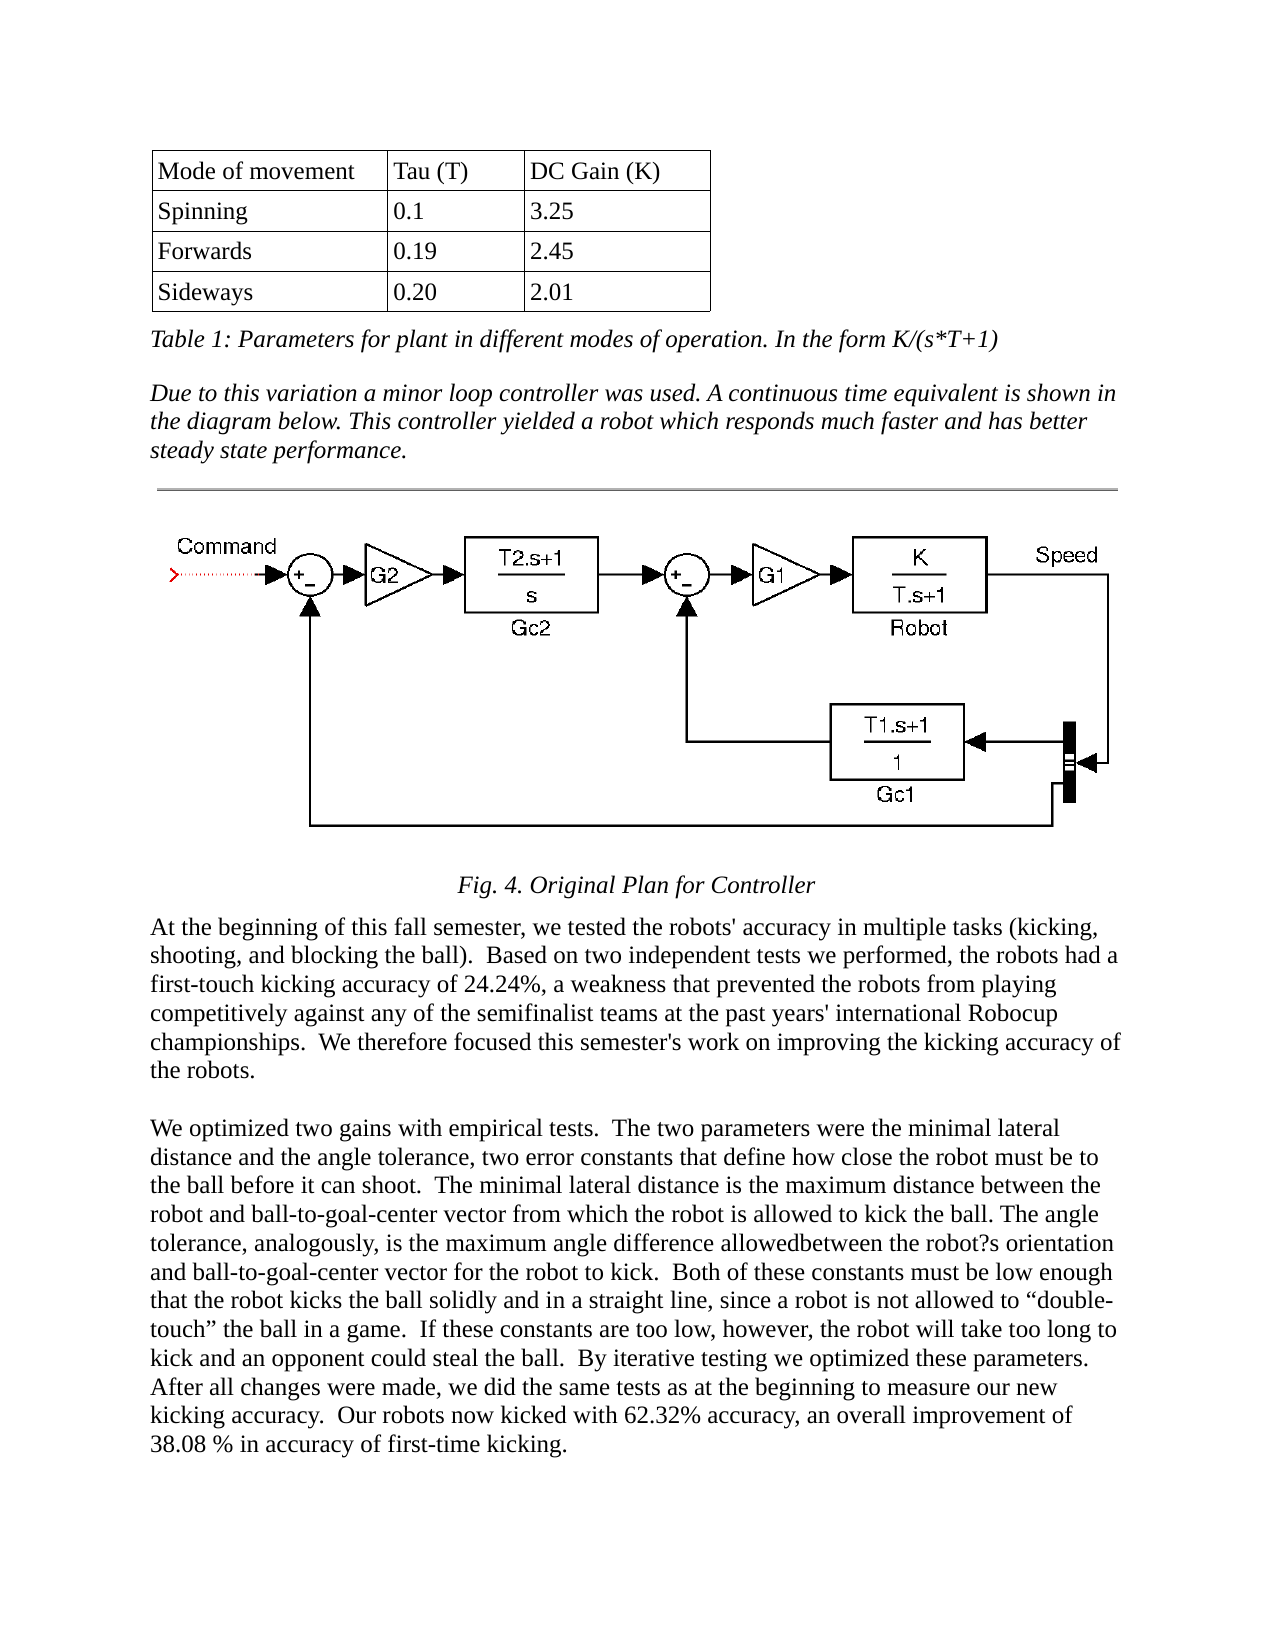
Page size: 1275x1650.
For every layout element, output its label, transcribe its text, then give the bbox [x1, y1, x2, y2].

table_cell 3.25 [525, 191, 710, 231]
table_cell 0.1 [388, 191, 524, 231]
table_cell 2.01 [525, 272, 710, 311]
text Fig. 4. Original Plan for Controller [150, 489, 1125, 899]
table_header Mode of movement [153, 151, 387, 190]
table_header DC Gain (K) [525, 151, 710, 190]
text At the beginning of this fall semester, we tested the robots' accuracy in multiple tasks (kicking, shooting, and blocking the ball). Based on two independent tests we performed, the robots had a first-touch kicking accuracy of 24.24%, a weakness that prevented the robots from playing competitively against any of the semifinalist teams at the past years' international Robocup championships. We therefore focused this semester's work on improving the kicking accuracy of the robots. [150, 912, 1125, 1084]
text We optimized two gains with empirical tests. The two parameters were the minimal lateral distance and the angle tolerance, two error constants that define how close the robot must be to the ball before it can shoot. The minimal lateral distance is the maximum distance between the robot and ball-to-goal-center vector from which the robot is allowed to kick the ball. The angle tolerance, analogously, is the maximum angle difference allowedbetween the robot?s orientation and ball-to-goal-center vector for the robot to kick. Both of these constants must be low enough that the robot kicks the ball solidly and in a straight line, since a robot is not allowed to “double-touch” the ball in a game. If these constants are too low, however, the robot will take too long to kick and an opponent could steal the ball. By iterative testing we optimized these parameters. After all changes were made, we did the same tests as at the beginning to measure our new kicking accuracy. Our robots now kicked with 62.32% accuracy, an overall improvement of 38.08 % in accuracy of first-time kicking. [150, 1113, 1125, 1458]
table_cell 2.45 [525, 232, 710, 271]
table_header Tau (T) [388, 151, 524, 190]
table_cell Spinning [153, 191, 387, 231]
table_cell Forwards [153, 232, 387, 271]
table_cell 0.20 [388, 272, 524, 311]
text Due to this variation a minor loop controller was used. A continuous time equivalent is shown in the diagram below. This controller yielded a robot which responds much faster and has better steady state performance. [150, 378, 1125, 464]
table_cell 0.19 [388, 232, 524, 271]
picture [157, 488, 1118, 871]
table_cell Sideways [153, 272, 387, 311]
text Table 1: Parameters for plant in different modes of operation. In the form K/(s*T+1) [150, 324, 1125, 353]
